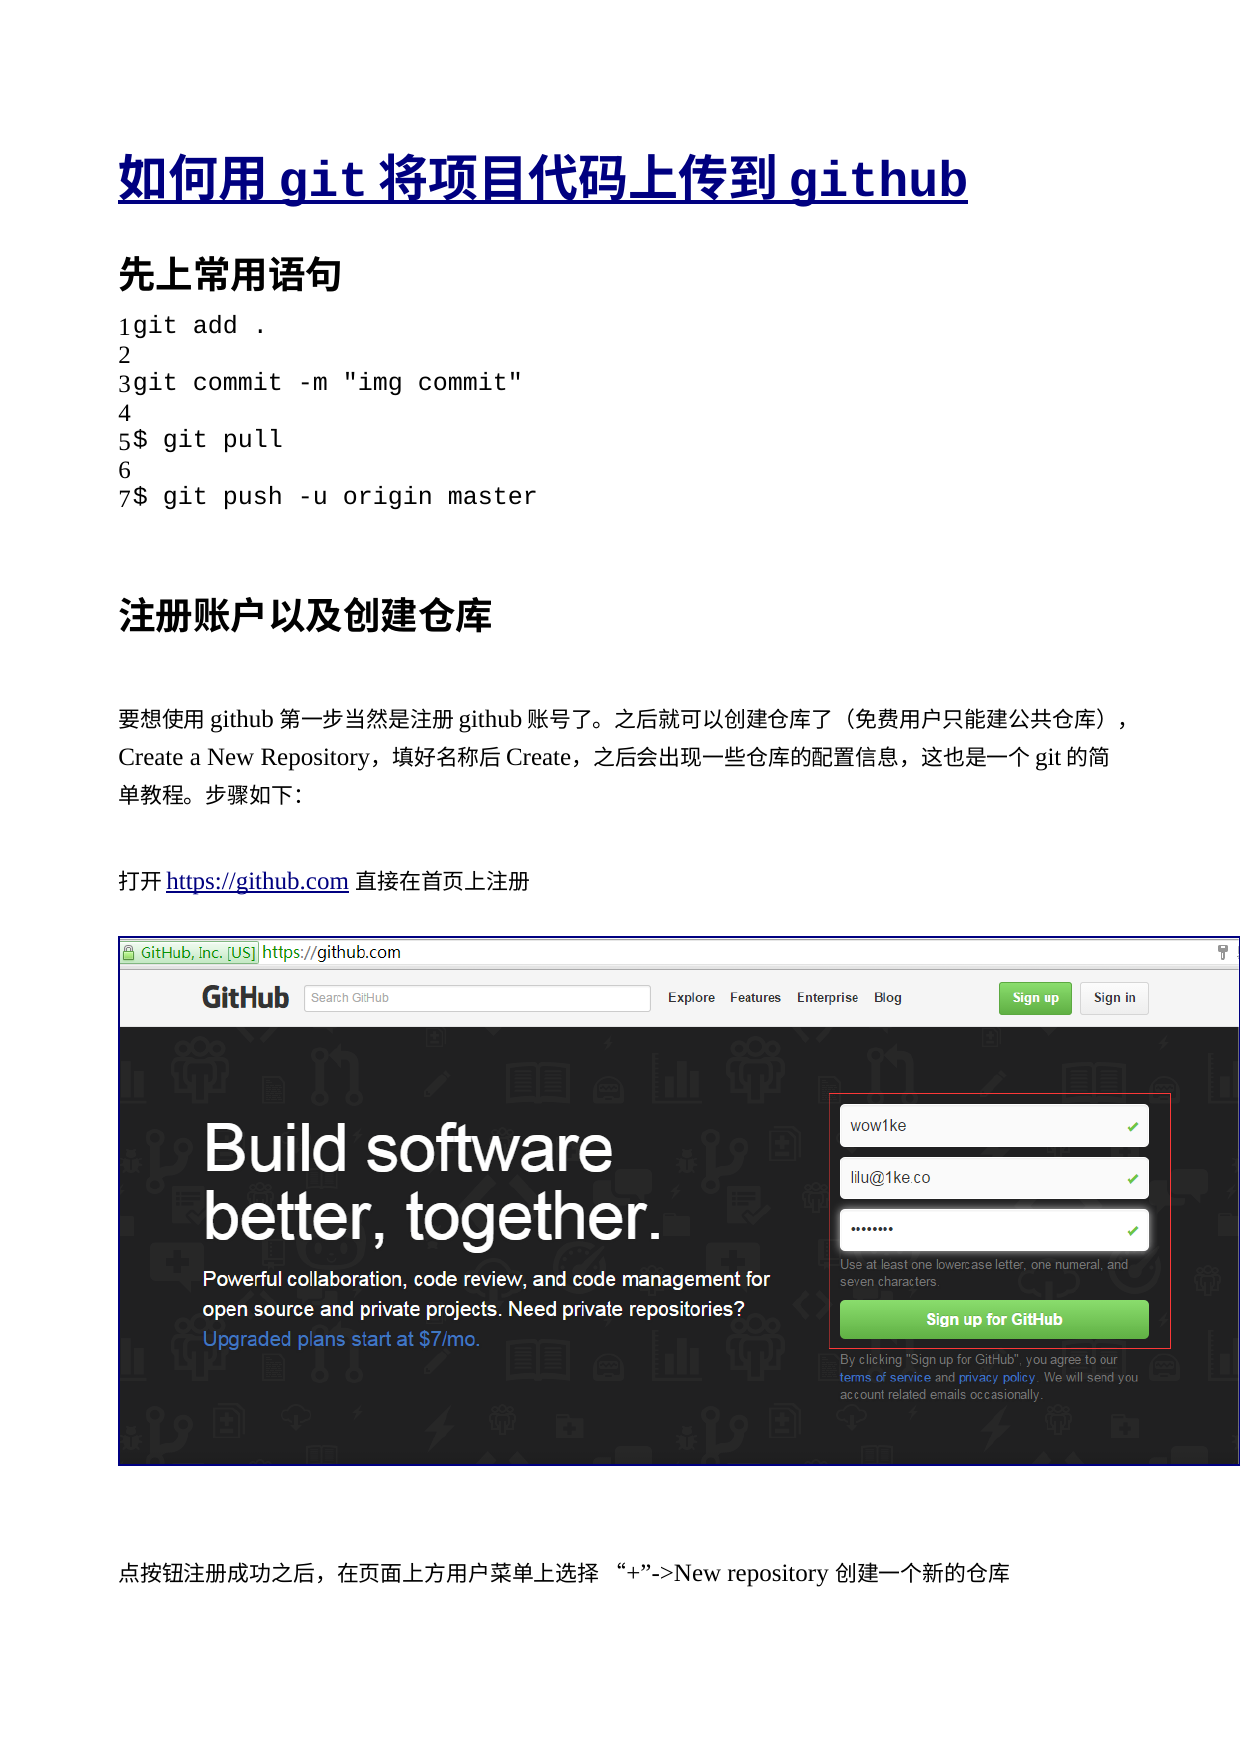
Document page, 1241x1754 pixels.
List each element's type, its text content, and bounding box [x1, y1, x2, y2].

text 打开https://github.com 直接在首页上注册 [118, 864, 1122, 936]
subtitle 先上常用语句 [118, 245, 1122, 299]
text 要想使用github第一步当然是注册github账号了。之后就可以创建仓库了（免费用户只能建公共仓库），Create a New Repository，填好名称后Create，之后会出现一些仓库的配置信息，这也是一个git的简单教程。步骤如下： [118, 702, 1122, 844]
table_header 1 2 3 4 5 6 7 [118, 312, 133, 513]
subtitle 注册账户以及创建仓库 [118, 586, 1122, 641]
subtitle 如何用git将项目代码上传到github [118, 143, 1122, 212]
table_header git add . git commit -m "img commit" $ git pull $ git push -u origin master [133, 312, 545, 513]
picture [120, 938, 1239, 1464]
text 点按钮注册成功之后，在页面上方用户菜单上选择 “+”->New repository 创建一个新的仓库 [118, 1486, 1122, 1587]
